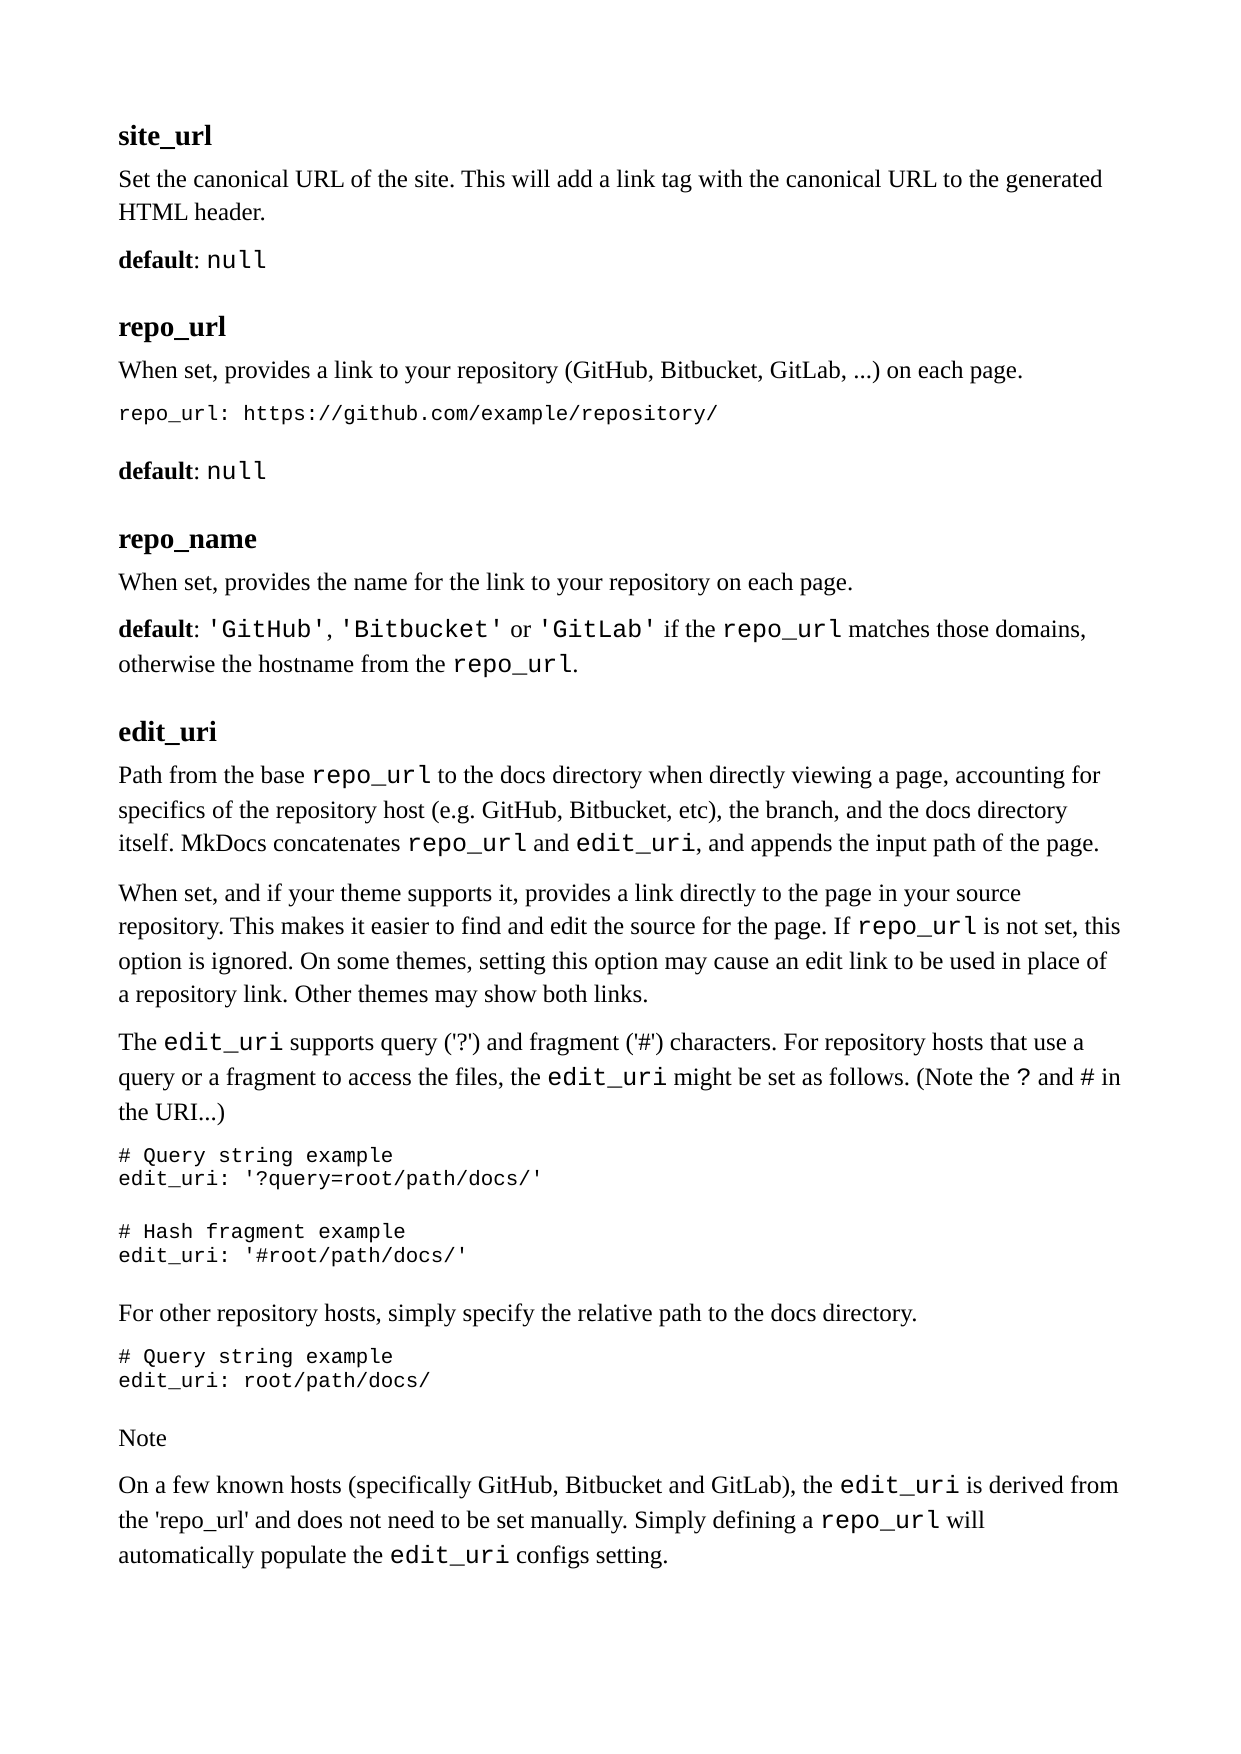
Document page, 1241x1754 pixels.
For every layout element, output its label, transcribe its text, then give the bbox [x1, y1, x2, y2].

text Note [118, 1423, 1122, 1451]
text edit_uri: root/path/docs/ [118, 1369, 1122, 1393]
text edit_uri: '?query=root/path/docs/' [118, 1168, 1122, 1192]
text Set the canonical URL of the site. This will add a link tag with the canonical URL to the generated HTML header. [118, 164, 1122, 226]
text # Query string example [118, 1346, 1122, 1369]
text # Query string example [118, 1145, 1122, 1168]
subtitle site_url [118, 118, 1122, 152]
text # Hash fragment example [118, 1222, 1122, 1245]
text When set, provides the name for the link to your repository on each page. [118, 567, 1122, 596]
text repo_url: https://github.com/example/repository/ [118, 403, 1122, 427]
subtitle repo_url [118, 309, 1122, 343]
text The edit_uri supports query ('?') and fragment ('#') characters. For repository hosts that use a query or a fragment to access the files, the edit_uri might be set as follows. (Note the ? and # in the URI...) [118, 1027, 1122, 1126]
subtitle edit_uri [118, 714, 1122, 748]
text default: null [118, 456, 1122, 487]
text edit_uri: '#root/path/docs/' [118, 1245, 1122, 1269]
text default: 'GitHub', 'Bitbucket' or 'GitLab' if the repo_url matches those domains, otherwise the hostname from the repo_url. [118, 614, 1122, 680]
text When set, and if your theme supports it, provides a link directly to the page in your source repository. This makes it easier to find and edit the source for the page. If repo_url is not set, this option is ignored. On some themes, setting this option may cause an edit link to be used in place of a repository link. Other themes may show both links. [118, 878, 1122, 1008]
subtitle repo_name [118, 521, 1122, 554]
text For other repository hosts, simply specify the relative path to the docs directory. [118, 1298, 1122, 1327]
text On a few known hosts (specifically GitHub, Bitbucket and GitLab), the edit_uri is derived from the 'repo_url' and does not need to be set manually. Simply defining a repo_url will automatically populate the edit_uri configs setting. [118, 1470, 1122, 1571]
text Path from the base repo_url to the docs directory when directly viewing a page, accounting for specifics of the repository host (e.g. GitHub, Bitbucket, etc), the branch, and the docs directory itself. MkDocs concatenates repo_url and edit_uri, and appends the input path of the page. [118, 760, 1122, 859]
text When set, provides a link to your repository (GitHub, Bitbucket, GitLab, ...) on each page. [118, 355, 1122, 384]
text default: null [118, 245, 1122, 276]
